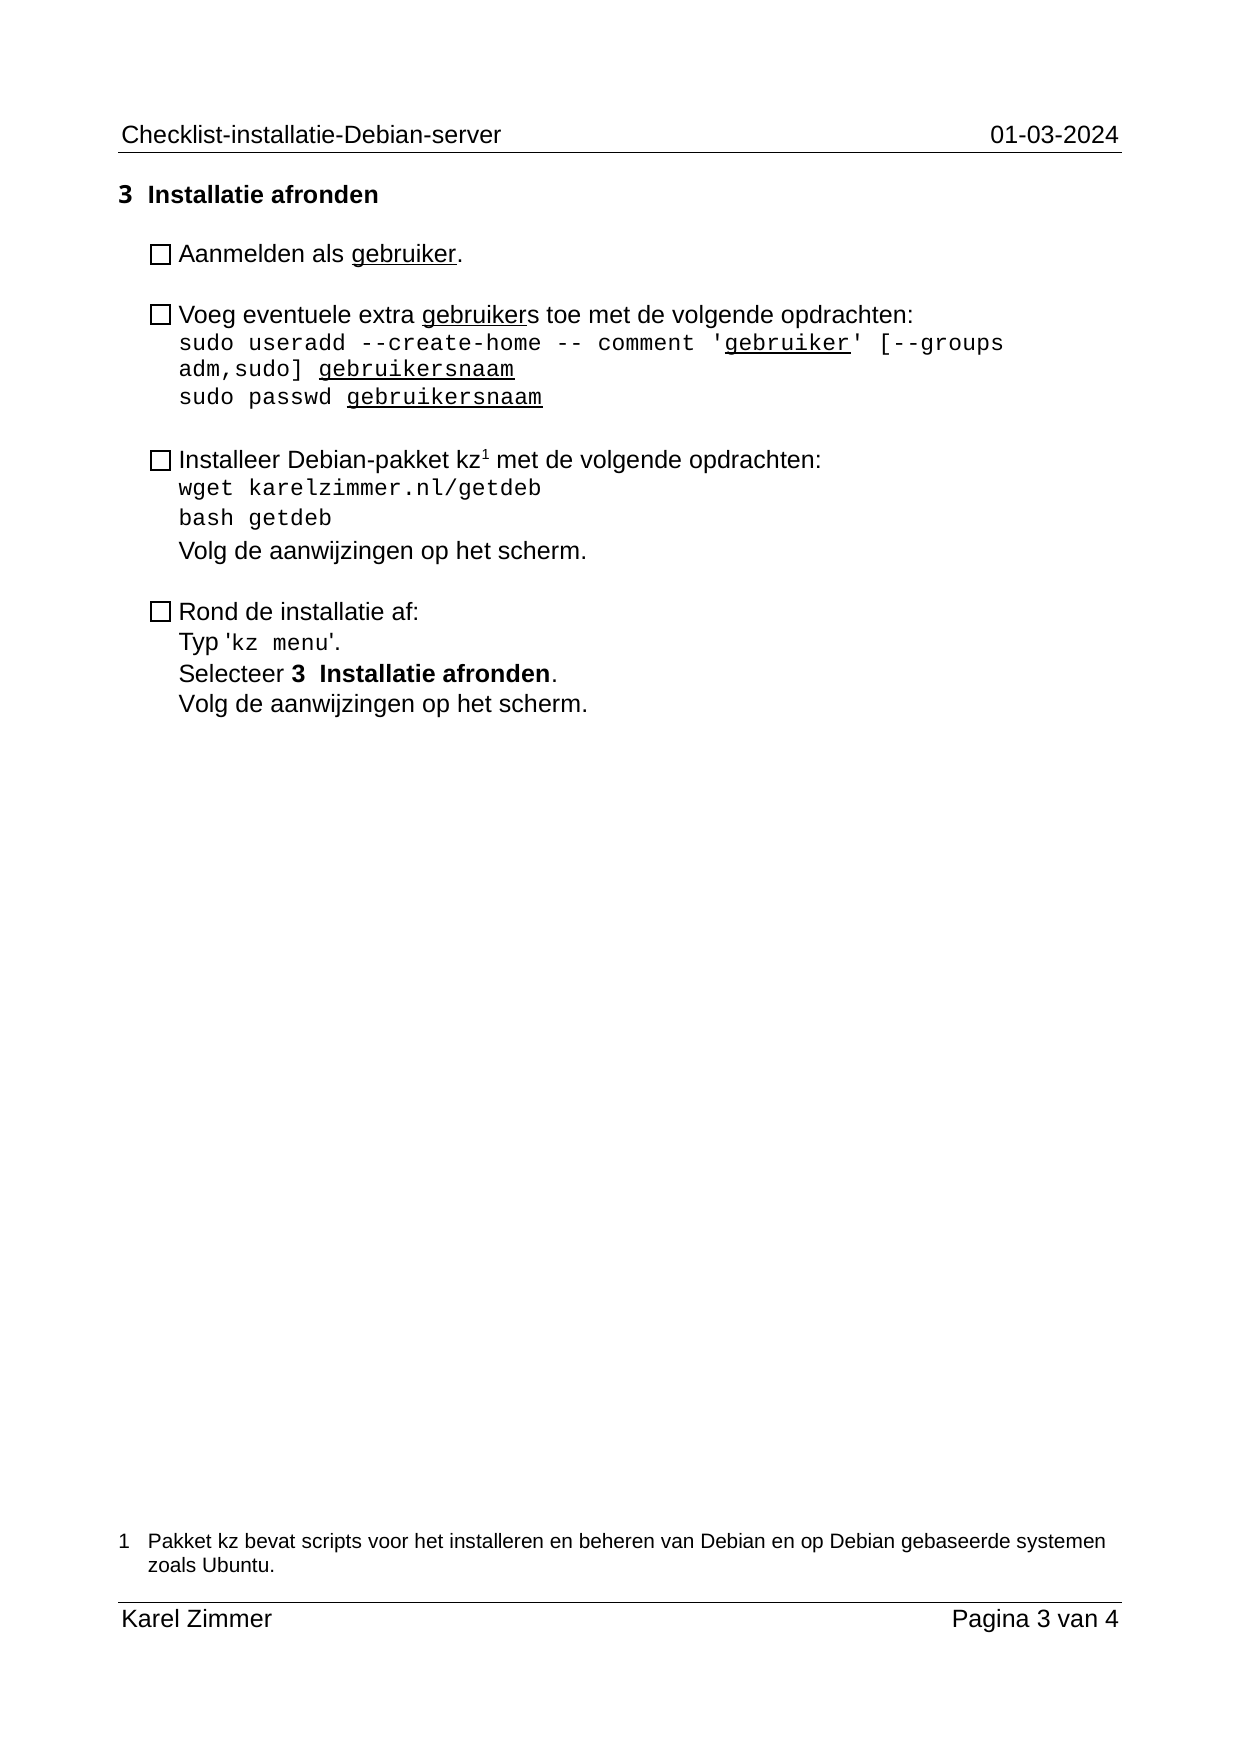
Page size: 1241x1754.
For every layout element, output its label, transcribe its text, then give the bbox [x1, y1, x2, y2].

table_cell wget karelzimmer.nl/getdeb [177, 475, 1122, 506]
table_cell [142, 384, 177, 415]
table_cell Volg de aanwijzingen op het scherm. [177, 536, 1122, 566]
table_cell [118, 536, 142, 566]
table_cell [142, 566, 177, 597]
table_cell bash getdeb [177, 506, 1122, 536]
table_cell [142, 269, 177, 300]
table_cell [142, 506, 177, 536]
table_cell [142, 300, 177, 330]
table_cell [142, 445, 177, 475]
table_cell [142, 415, 177, 445]
table_cell [118, 597, 142, 627]
table_cell [118, 384, 142, 415]
table_cell Rond de installatie af: [177, 597, 1122, 627]
table_cell [142, 627, 177, 659]
table_cell [118, 269, 142, 300]
table_cell Voeg eventuele extra gebruikers toe met de volgende opdrachten: [177, 300, 1122, 330]
table_header [118, 239, 142, 269]
table_cell [118, 475, 142, 506]
table_cell [118, 659, 142, 689]
table_cell [177, 415, 1122, 445]
table_cell [118, 689, 142, 719]
table_cell Installeer Debian-pakket kz met de volgende opdrachten: [177, 445, 1122, 475]
table_cell [118, 506, 142, 536]
table_cell sudo passwd gebruikersnaam [177, 384, 1122, 415]
table_cell [142, 597, 177, 627]
table_cell [142, 330, 177, 384]
table_cell [118, 566, 142, 597]
table_cell [177, 566, 1122, 597]
table_cell [142, 536, 177, 566]
table_cell [142, 659, 177, 689]
list Installatie afronden [118, 177, 1122, 211]
table_cell sudo useradd --create-home -- comment 'gebruiker' [--groups adm,sudo] gebruikersnaam [177, 330, 1122, 384]
table_header [142, 239, 177, 269]
table_cell [118, 415, 142, 445]
table_cell Volg de aanwijzingen op het scherm. [177, 689, 1122, 719]
table_cell Typ 'kz menu'. [177, 627, 1122, 659]
table_cell [142, 475, 177, 506]
table_cell [177, 269, 1122, 300]
table_header Aanmelden als gebruiker. [177, 239, 1122, 269]
table_cell Selecteer 3 Installatie afronden. [177, 659, 1122, 689]
table_cell [118, 330, 142, 384]
table_cell [118, 300, 142, 330]
table_cell [142, 689, 177, 719]
table_cell [118, 445, 142, 475]
table_cell [118, 627, 142, 659]
